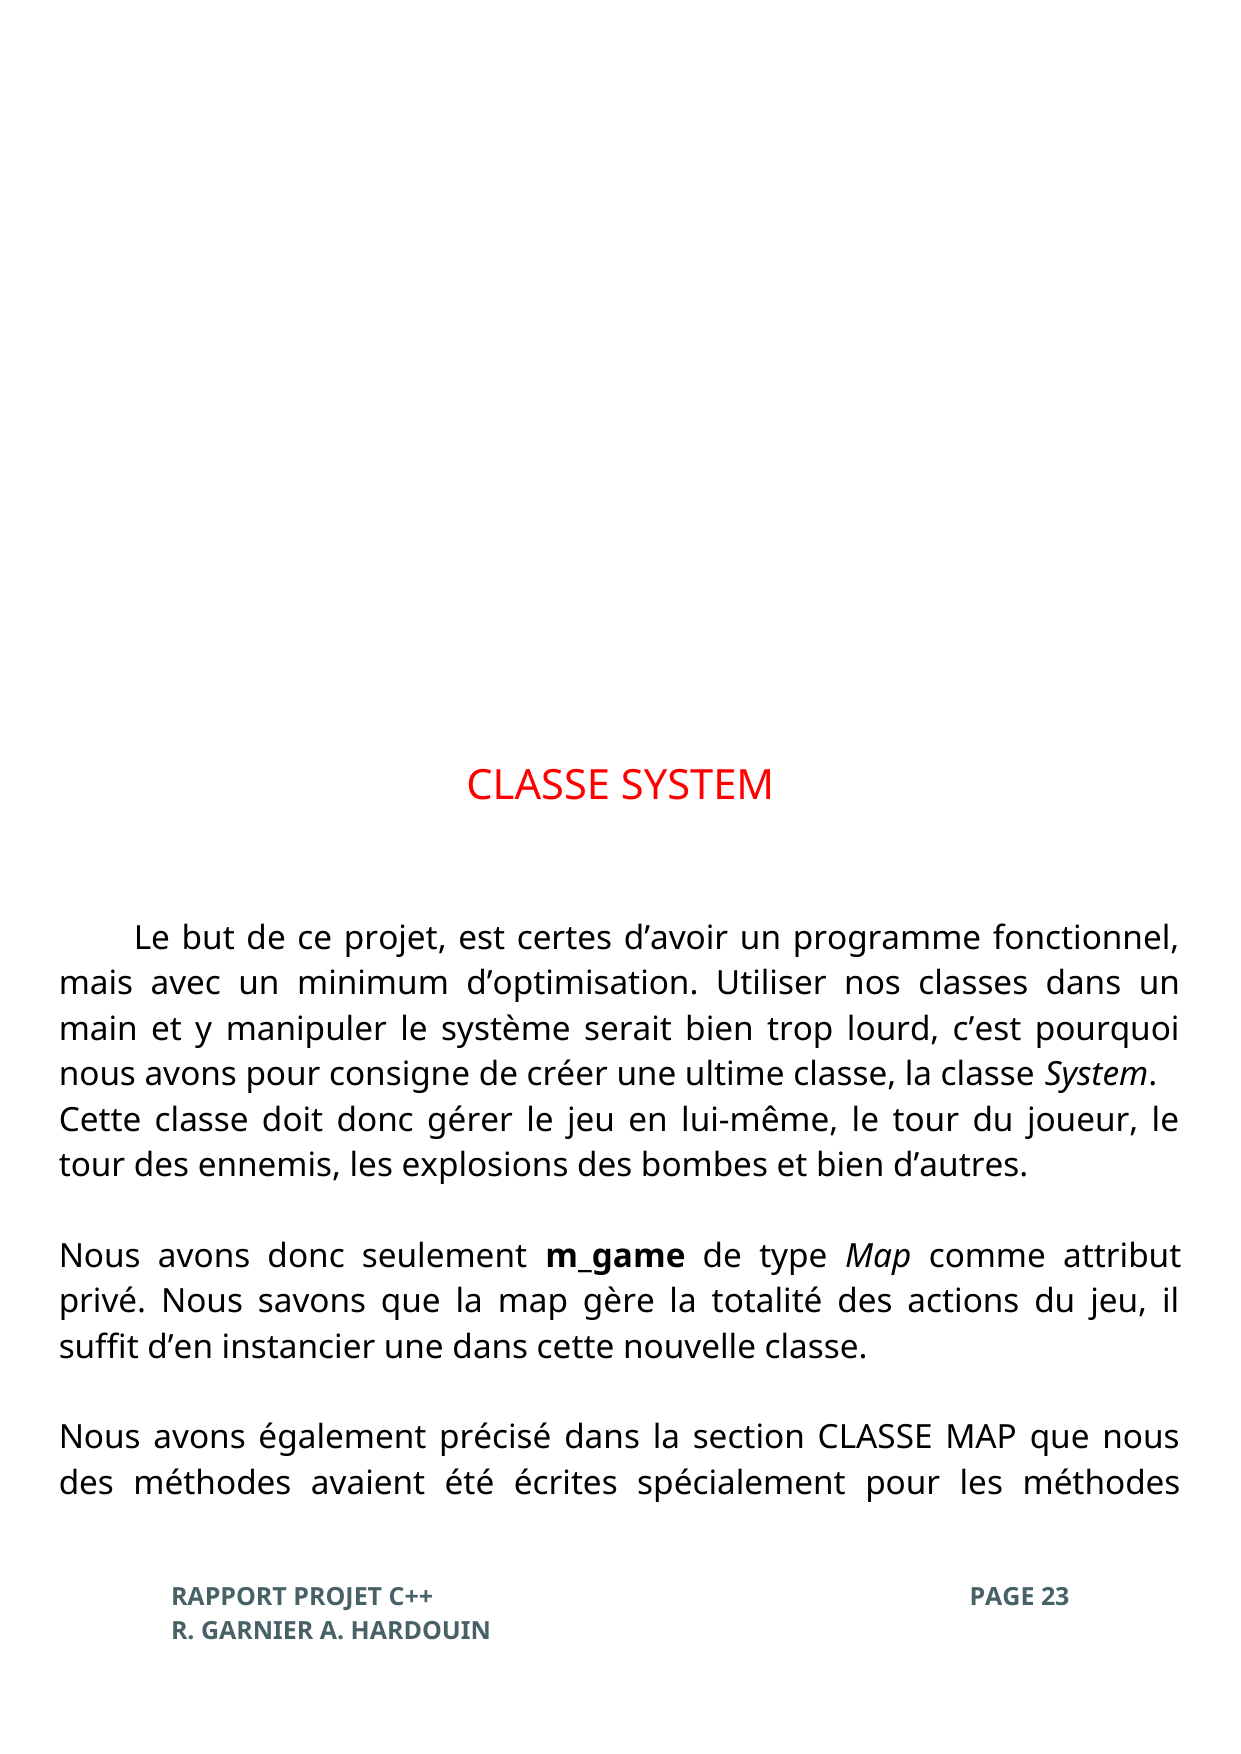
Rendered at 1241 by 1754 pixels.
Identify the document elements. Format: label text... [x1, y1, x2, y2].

text Nous avons donc seulement m_game de type Map comme attribut privé. Nous savons que la map gère la totalité des actions du jeu, il suffit d’en instancier une dans cette nouvelle classe. [58, 1232, 1182, 1368]
subtitle CLASSE SYSTEM [58, 755, 1182, 812]
text Le but de ce projet, est certes d’avoir un programme fonctionnel, mais avec un minimum d’optimisation. Utiliser nos classes dans un main et y manipuler le système serait bien trop lourd, c’est pourquoi nous avons pour consigne de créer une ultime classe, la classe System. [58, 914, 1182, 1095]
text Cette classe doit donc gérer le jeu en lui-même, le tour du joueur, le tour des ennemis, les explosions des bombes et bien d’autres. [58, 1095, 1182, 1186]
text Nous avons également précisé dans la section CLASSE MAP que nous des méthodes avaient été écrites spécialement pour les méthodes [58, 1413, 1182, 1504]
